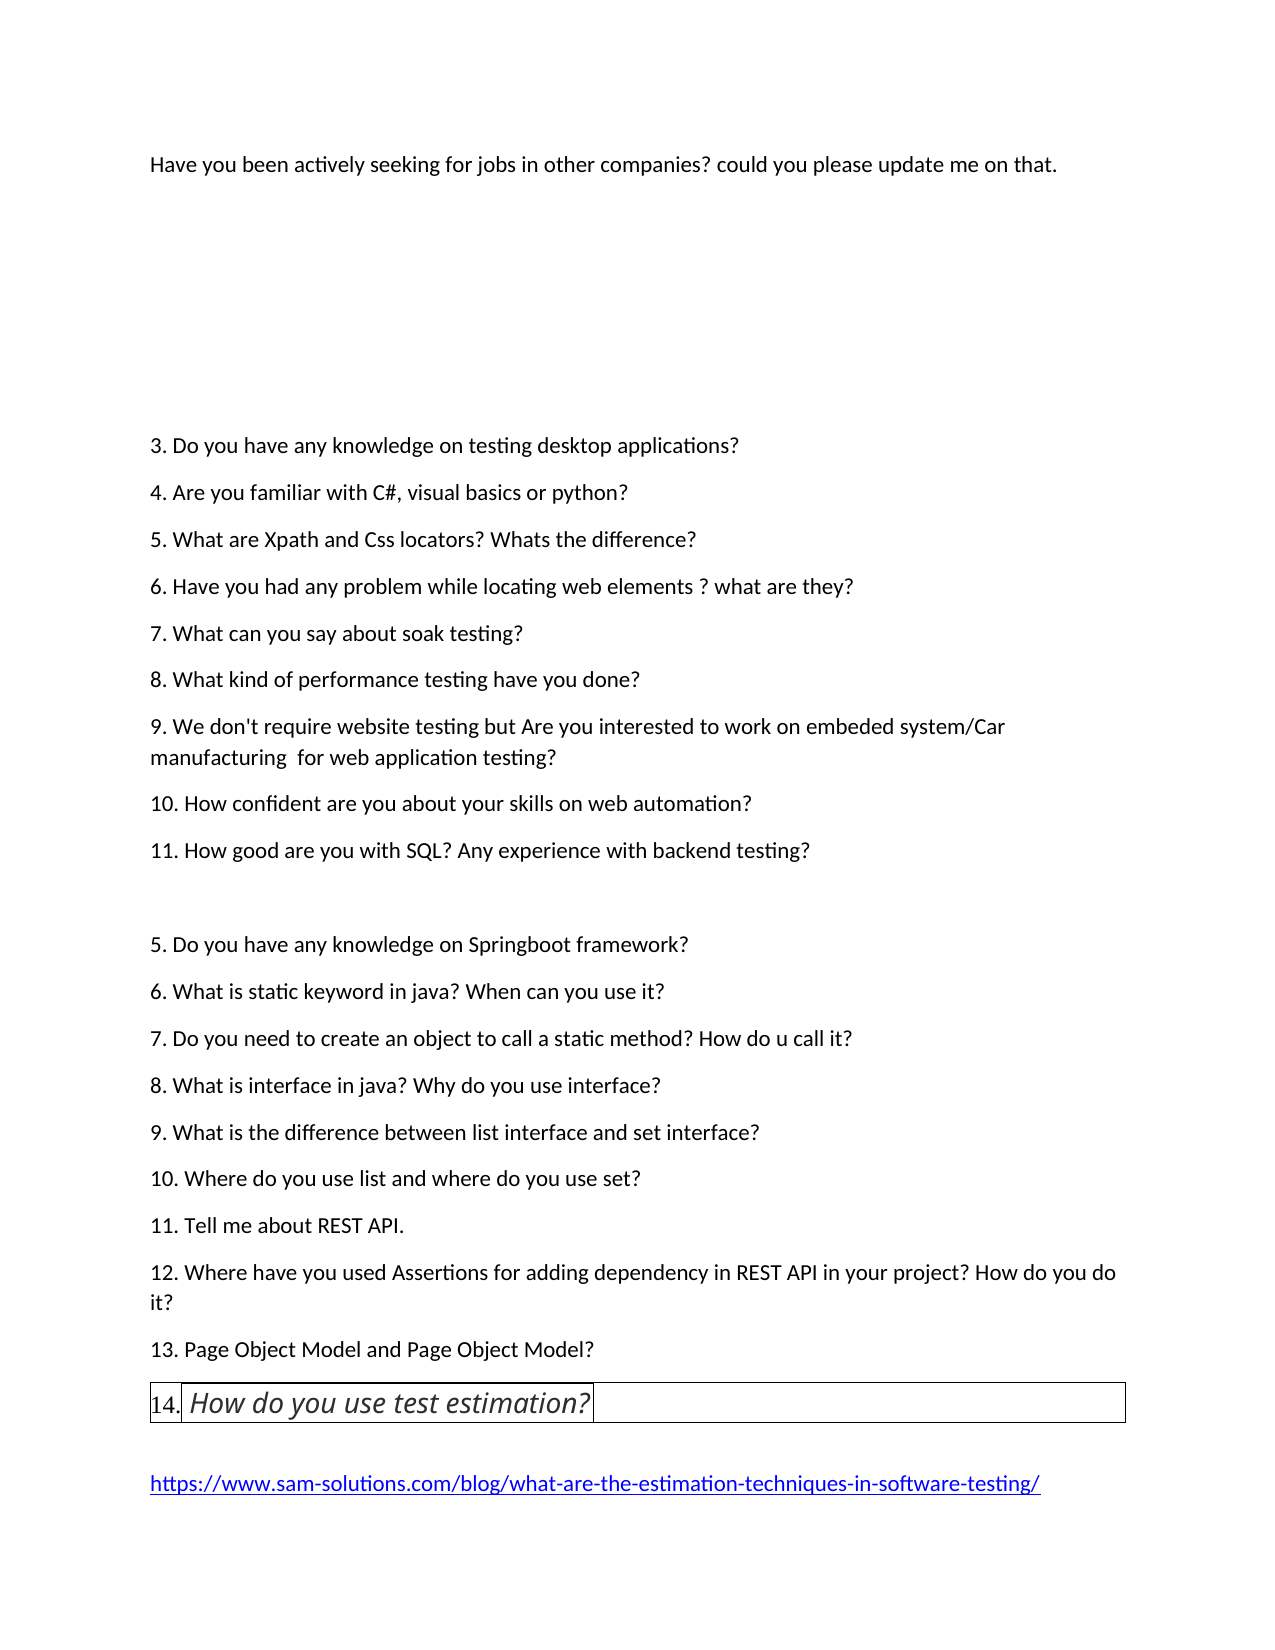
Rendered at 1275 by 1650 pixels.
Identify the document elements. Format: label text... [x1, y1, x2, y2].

text 3. Do you have any knowledge on testing desktop applications? [150, 431, 1125, 459]
text 11. How good are you with SQL? Any experience with backend testing? [150, 836, 1125, 864]
text Have you been actively seeking for jobs in other companies? could you please update me on that. [150, 150, 1125, 178]
text 9. What is the difference between list interface and set interface? [150, 1118, 1125, 1146]
text 12. Where have you used Assertions for adding dependency in REST API in your project? How do you do it? [150, 1258, 1125, 1317]
text 13. Page Object Model and Page Object Model? [150, 1335, 1125, 1363]
text 7. Do you need to create an object to call a static method? How do u call it? [150, 1024, 1125, 1052]
text 6. Have you had any problem while locating web elements ? what are they? [150, 572, 1125, 600]
text 6. What is static keyword in java? When can you use it? [150, 977, 1125, 1005]
text 9. We don't require website testing but Are you interested to work on embeded system/Car manufacturing for web application testing? [150, 712, 1125, 771]
text 8. What kind of performance testing have you done? [150, 666, 1125, 694]
text 8. What is interface in java? Why do you use interface? [150, 1071, 1125, 1099]
text 5. What are Xpath and Css locators? Whats the difference? [150, 525, 1125, 553]
text 7. What can you say about soak testing? [150, 619, 1125, 647]
text [594, 1383, 1125, 1422]
text 14. [151, 1383, 181, 1422]
text 5. Do you have any knowledge on Springboot framework? [150, 930, 1125, 958]
text 4. Are you familiar with C#, visual basics or python? [150, 478, 1125, 506]
text 11. Tell me about REST API. [150, 1211, 1125, 1239]
text 10. Where do you use list and where do you use set? [150, 1164, 1125, 1193]
text How do you use test estimation? [182, 1384, 593, 1422]
text 10. How confident are you about your skills on web automation? [150, 789, 1125, 818]
text https://www.sam-solutions.com/blog/what-are-the-estimation-techniques-in-software-testing/ [150, 1469, 1125, 1498]
